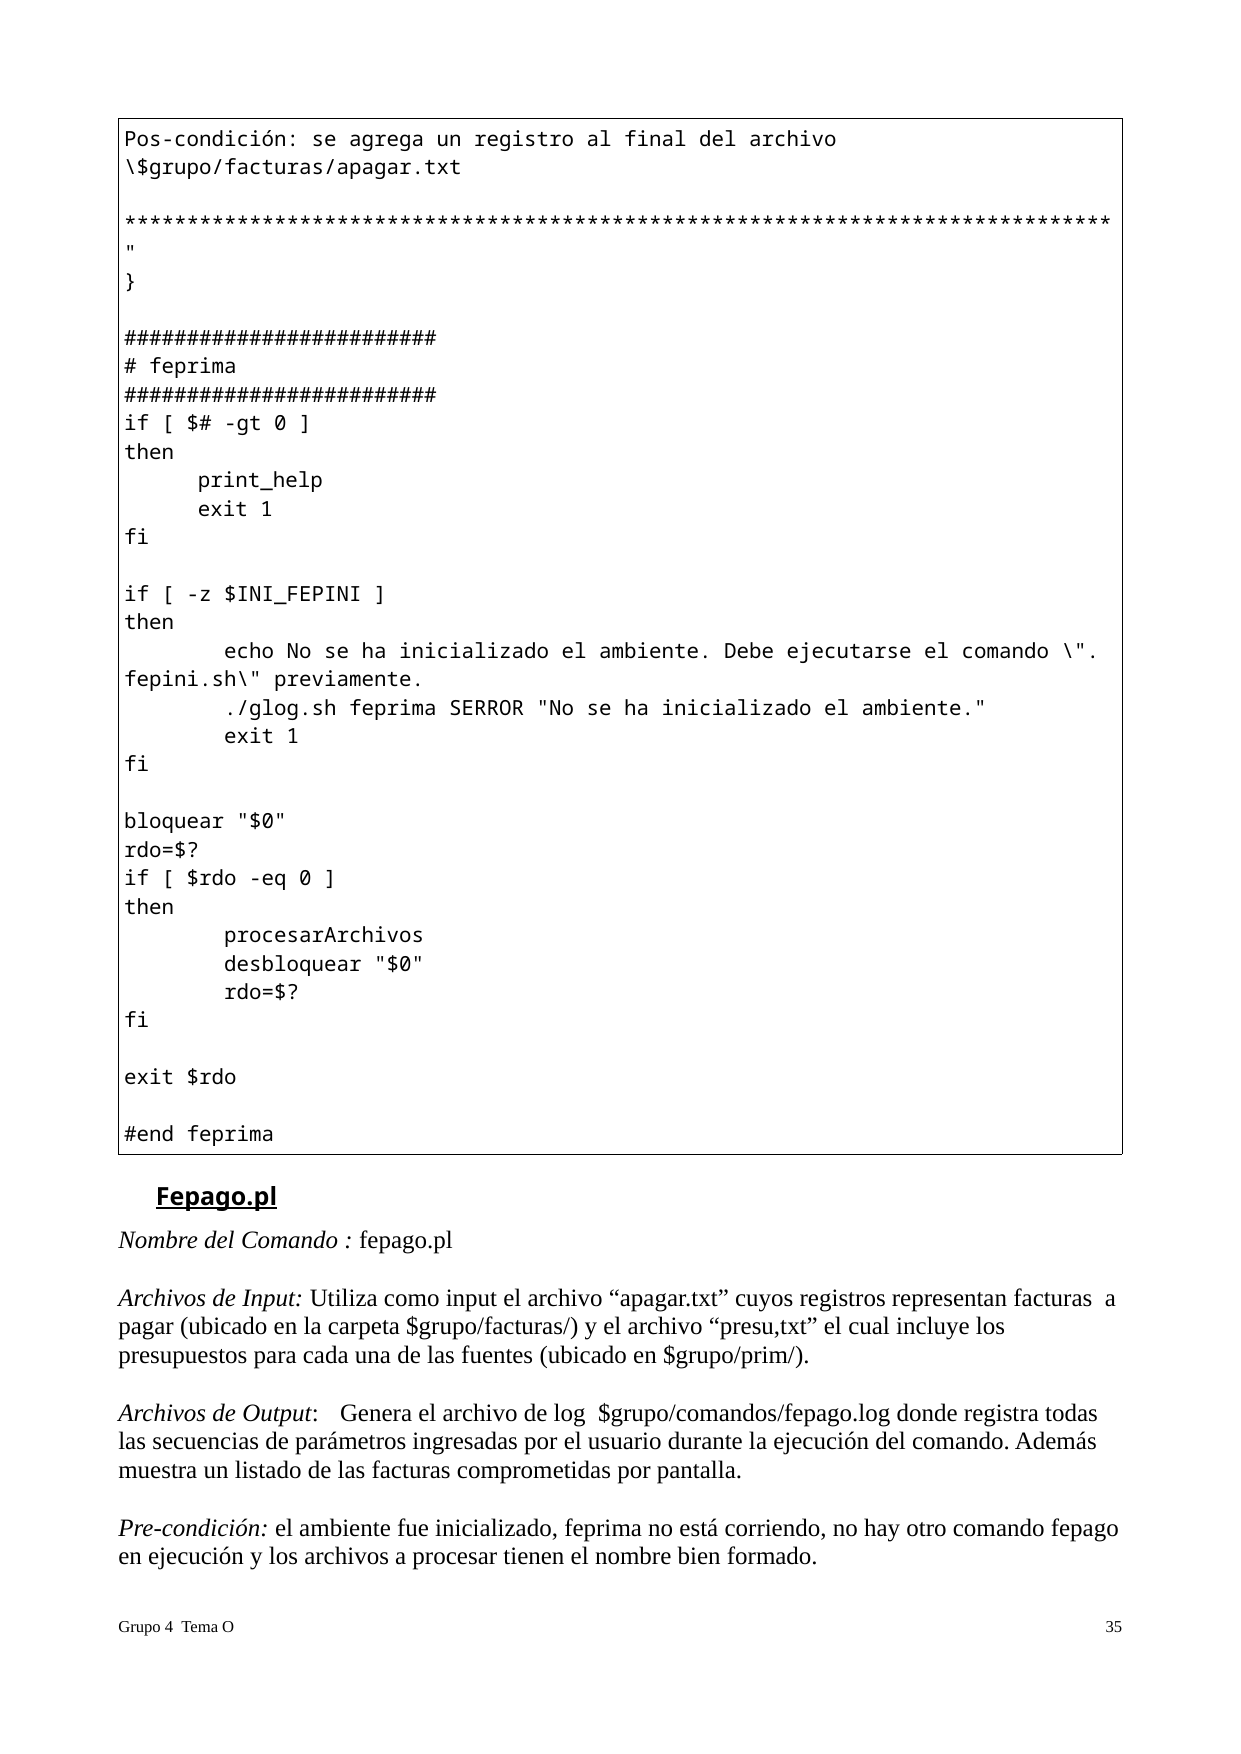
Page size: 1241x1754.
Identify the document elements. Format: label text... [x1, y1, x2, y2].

text Archivos de Input: Utiliza como input el archivo “apagar.txt” cuyos registros representan facturas a pagar (ubicado en la carpeta $grupo/facturas/) y el archivo “presu,txt” el cual incluye los presupuestos para cada una de las fuentes (ubicado en $grupo/prim/). [118, 1283, 1122, 1369]
table_header Pos-condición: se agrega un registro al final del archivo \$grupo/facturas/apagar.txt *******************************************************************************" } ######################### # feprima ######################### if [ $# -gt 0 ] then print_help exit 1 fi if [ -z $INI_FEPINI ] then echo No se ha inicializado el ambiente. Debe ejecutarse el comando \". fepini.sh\" previamente. ./glog.sh feprima SERROR "No se ha inicializado el ambiente." exit 1 fi bloquear "$0" rdo=$? if [ $rdo -eq 0 ] then procesarArchivos desbloquear "$0" rdo=$? fi exit $rdo #end feprima [119, 119, 1122, 1153]
text Nombre del Comando : fepago.pl [118, 1225, 1122, 1254]
text Archivos de Output: Genera el archivo de log $grupo/comandos/fepago.log donde registra todas las secuencias de parámetros ingresadas por el usuario durante la ejecución del comando. Además muestra un listado de las facturas comprometidas por pantalla. [118, 1398, 1122, 1484]
subtitle Fepago.pl [156, 1178, 1122, 1213]
text Pre-condición: el ambiente fue inicializado, feprima no está corriendo, no hay otro comando fepago en ejecución y los archivos a procesar tienen el nombre bien formado. [118, 1513, 1122, 1570]
